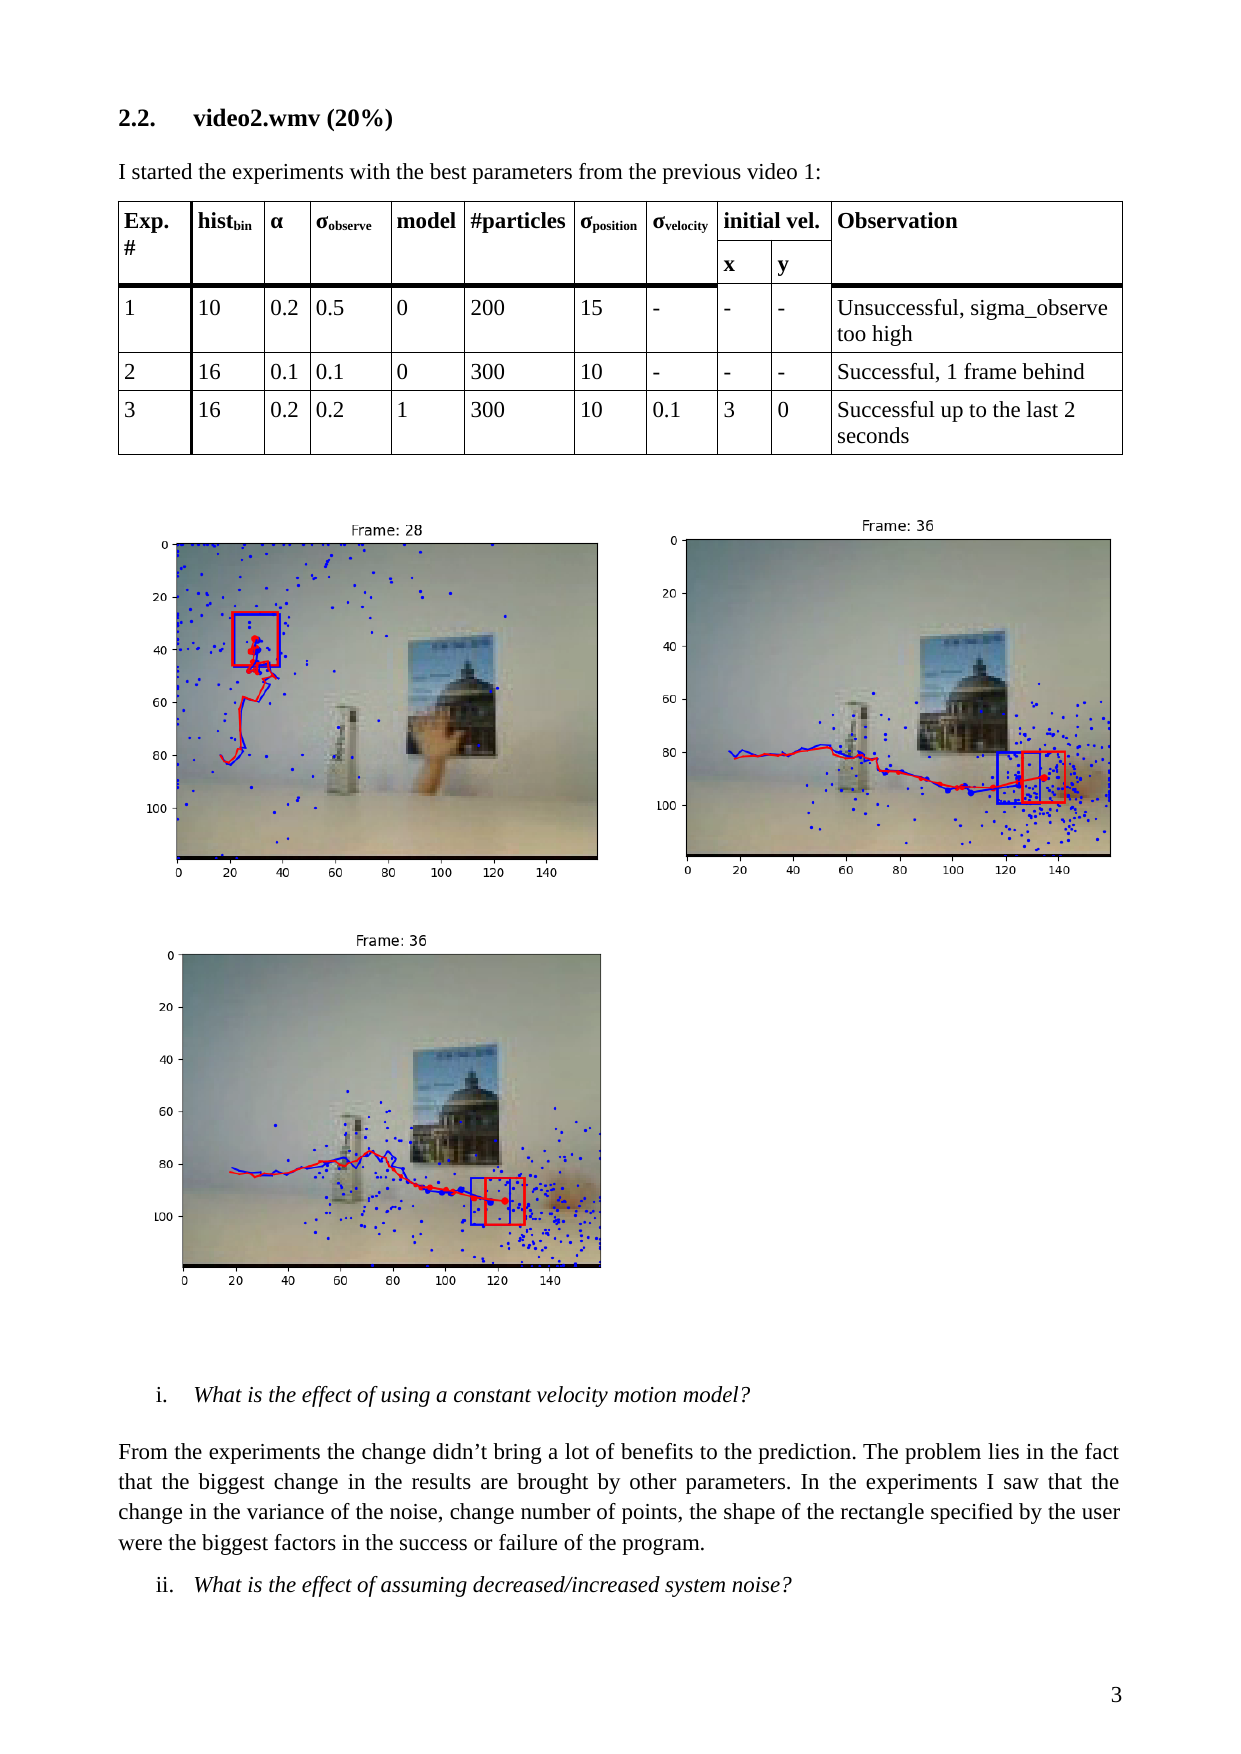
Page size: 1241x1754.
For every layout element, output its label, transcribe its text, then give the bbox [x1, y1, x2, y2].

table_header histbin [193, 202, 264, 283]
table_cell 0.2 [265, 391, 310, 454]
table_cell 1 [119, 288, 190, 352]
table_cell 0 [392, 288, 464, 352]
table_cell - [772, 284, 831, 352]
picture [147, 525, 619, 897]
table_cell 0.1 [311, 353, 391, 390]
table_cell Unsuccessful, sigma_observe too high [832, 288, 1122, 352]
table_cell 16 [193, 391, 264, 454]
table_cell 0.5 [311, 288, 391, 352]
table_header σposition [575, 202, 646, 283]
table_cell Successful up to the last 2 seconds [832, 391, 1122, 454]
table_cell 3 [119, 391, 190, 454]
table_cell 10 [193, 288, 264, 352]
table_cell 0.2 [265, 288, 310, 352]
picture [657, 505, 1133, 880]
table_header α [265, 202, 310, 283]
table_cell 16 [193, 353, 264, 390]
table_cell 1 [392, 391, 464, 454]
table_header Exp. # [119, 202, 190, 283]
table_cell x [718, 241, 771, 283]
table_cell - [772, 353, 831, 390]
table_cell - [647, 353, 717, 390]
table_header model [392, 202, 464, 283]
table_cell 10 [575, 353, 646, 390]
picture [154, 921, 623, 1291]
list What is the effect of using a constant velocity motion model? [156, 1381, 1122, 1407]
table_cell 300 [465, 391, 574, 454]
table_cell 0.1 [265, 353, 310, 390]
text I started the experiments with the best parameters from the previous video 1: [118, 158, 1122, 185]
table_cell 0 [392, 353, 464, 390]
table_header #particles [465, 202, 574, 283]
table_header initial vel. [718, 202, 831, 239]
table_cell 0.2 [311, 391, 391, 454]
subtitle video2.wmv (20%) [118, 103, 1122, 132]
table_header σobserve [311, 202, 391, 283]
table_header Observation [832, 202, 1122, 283]
table_cell - [647, 288, 717, 352]
table_cell y [772, 241, 831, 283]
table_cell 2 [119, 353, 190, 390]
table_cell Successful, 1 frame behind [832, 353, 1122, 390]
table_cell 10 [575, 391, 646, 454]
table_cell 0.1 [647, 391, 717, 454]
table_cell 15 [575, 288, 646, 352]
table_header σvelocity [647, 202, 717, 283]
table_cell 3 [718, 391, 771, 454]
table_cell 0 [772, 391, 831, 454]
table_cell - [718, 353, 771, 390]
table_cell - [718, 284, 771, 352]
list What is the effect of assuming decreased/increased system noise? [156, 1571, 1122, 1597]
text From the experiments the change didn’t bring a lot of benefits to the prediction. The problem lies in the fact that the biggest change in the results are brought by other parameters. In the experiments I saw that the change in the variance of the noise, change number of points, the shape of the rectangle specified by the user were the biggest factors in the success or failure of the program. [118, 1438, 1122, 1555]
table_cell 300 [465, 353, 574, 390]
table_cell 200 [465, 288, 574, 352]
